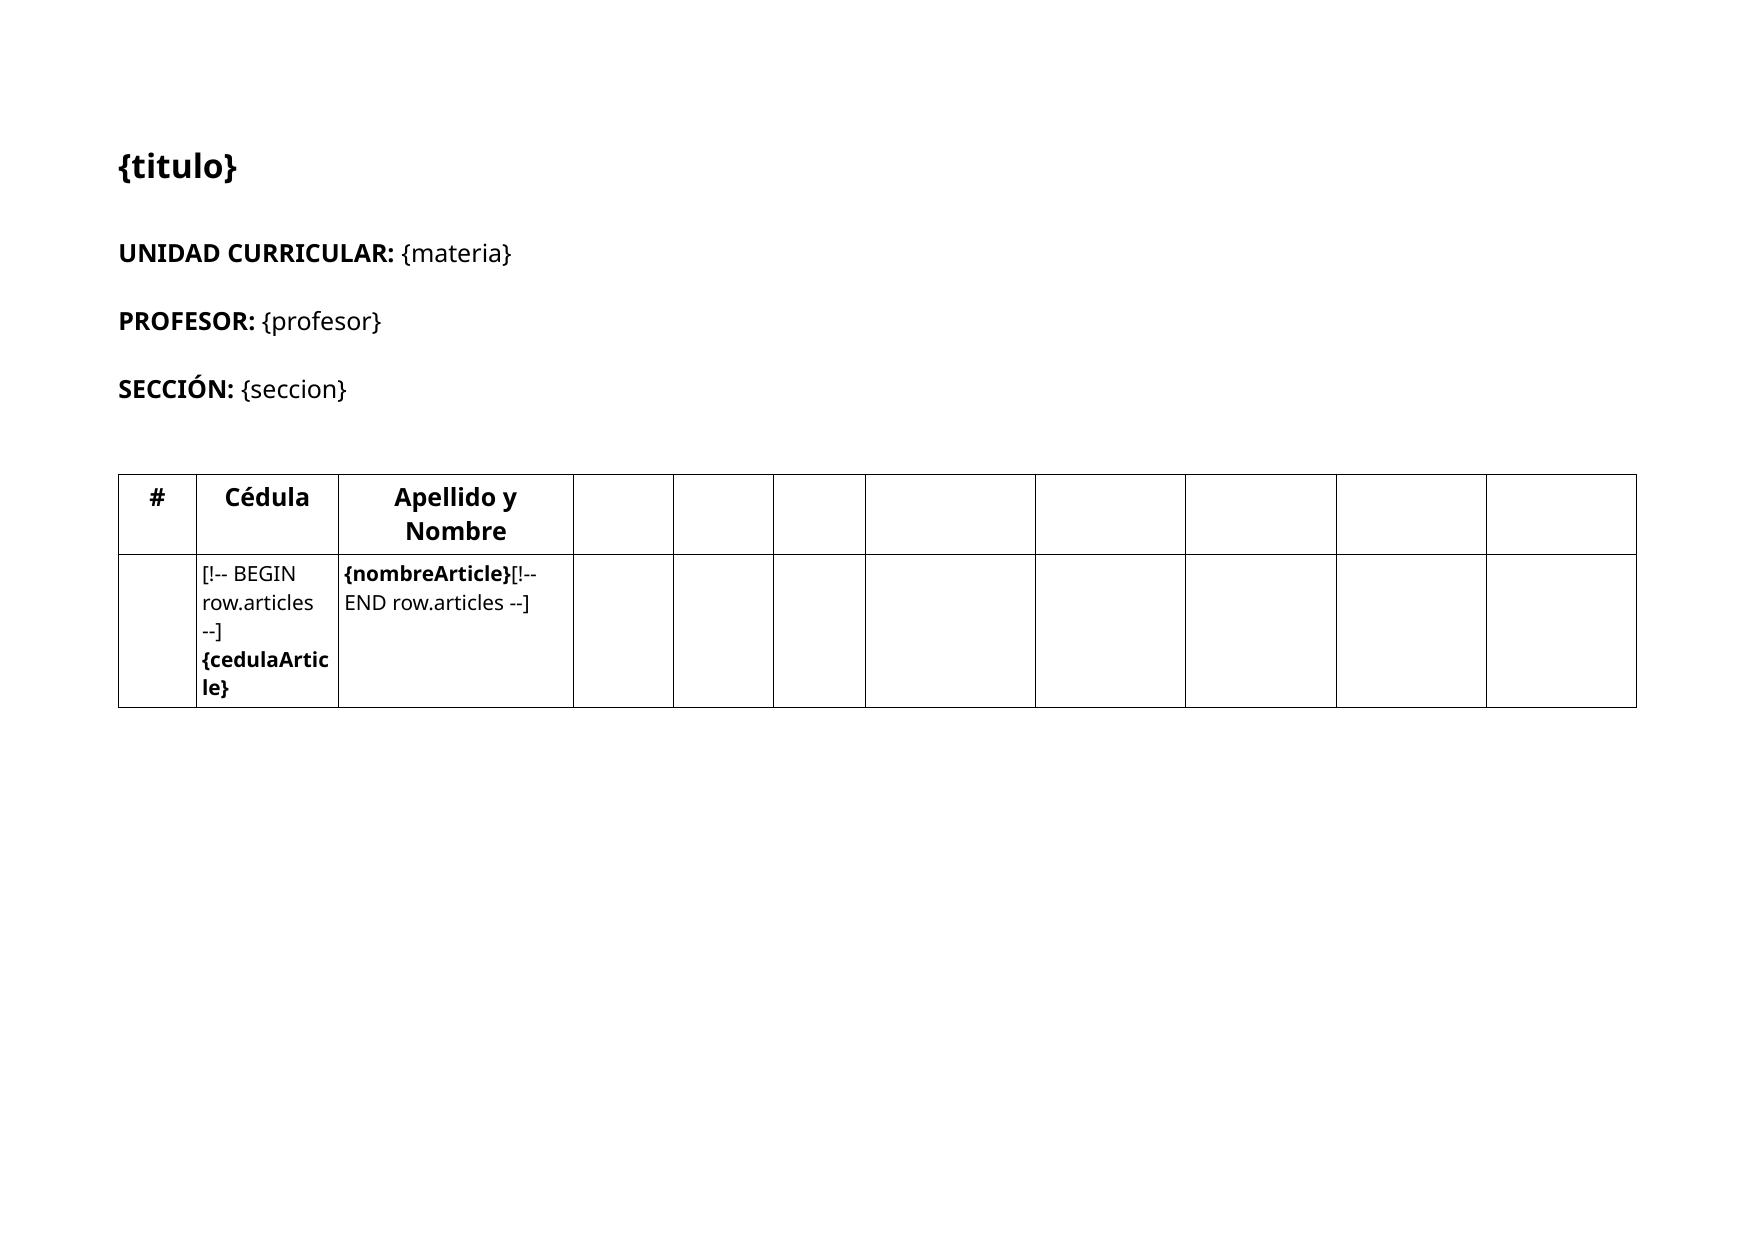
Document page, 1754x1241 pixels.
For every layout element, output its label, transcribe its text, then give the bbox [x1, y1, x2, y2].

text SECCIÓN: {seccion} [118, 372, 1636, 406]
table_header Apellido y Nombre [339, 475, 573, 553]
table_cell [1487, 555, 1636, 707]
table_cell [774, 555, 865, 707]
table_header [866, 475, 1035, 553]
table_cell [!-- BEGIN row.articles --]{cedulaArticle} [197, 555, 338, 707]
table_header [1186, 475, 1336, 553]
table_header [774, 475, 865, 553]
table_header Cédula [197, 475, 338, 553]
table_header [574, 475, 673, 553]
table_header [674, 475, 773, 553]
text UNIDAD CURRICULAR: {materia} [118, 235, 1636, 269]
table_cell [1337, 555, 1486, 707]
table_cell [574, 555, 673, 707]
table_cell [1186, 555, 1336, 707]
table_cell [674, 555, 773, 707]
table_cell {nombreArticle}[!-- END row.articles --] [339, 555, 573, 707]
table_cell [866, 555, 1035, 707]
subtitle {titulo} [118, 143, 1636, 189]
text PROFESOR: {profesor} [118, 303, 1636, 338]
table_header # [119, 475, 196, 553]
table_header [1487, 475, 1636, 553]
table_header [1036, 475, 1185, 553]
table_cell [1036, 555, 1185, 707]
table_cell [119, 555, 196, 707]
table_header [1337, 475, 1486, 553]
